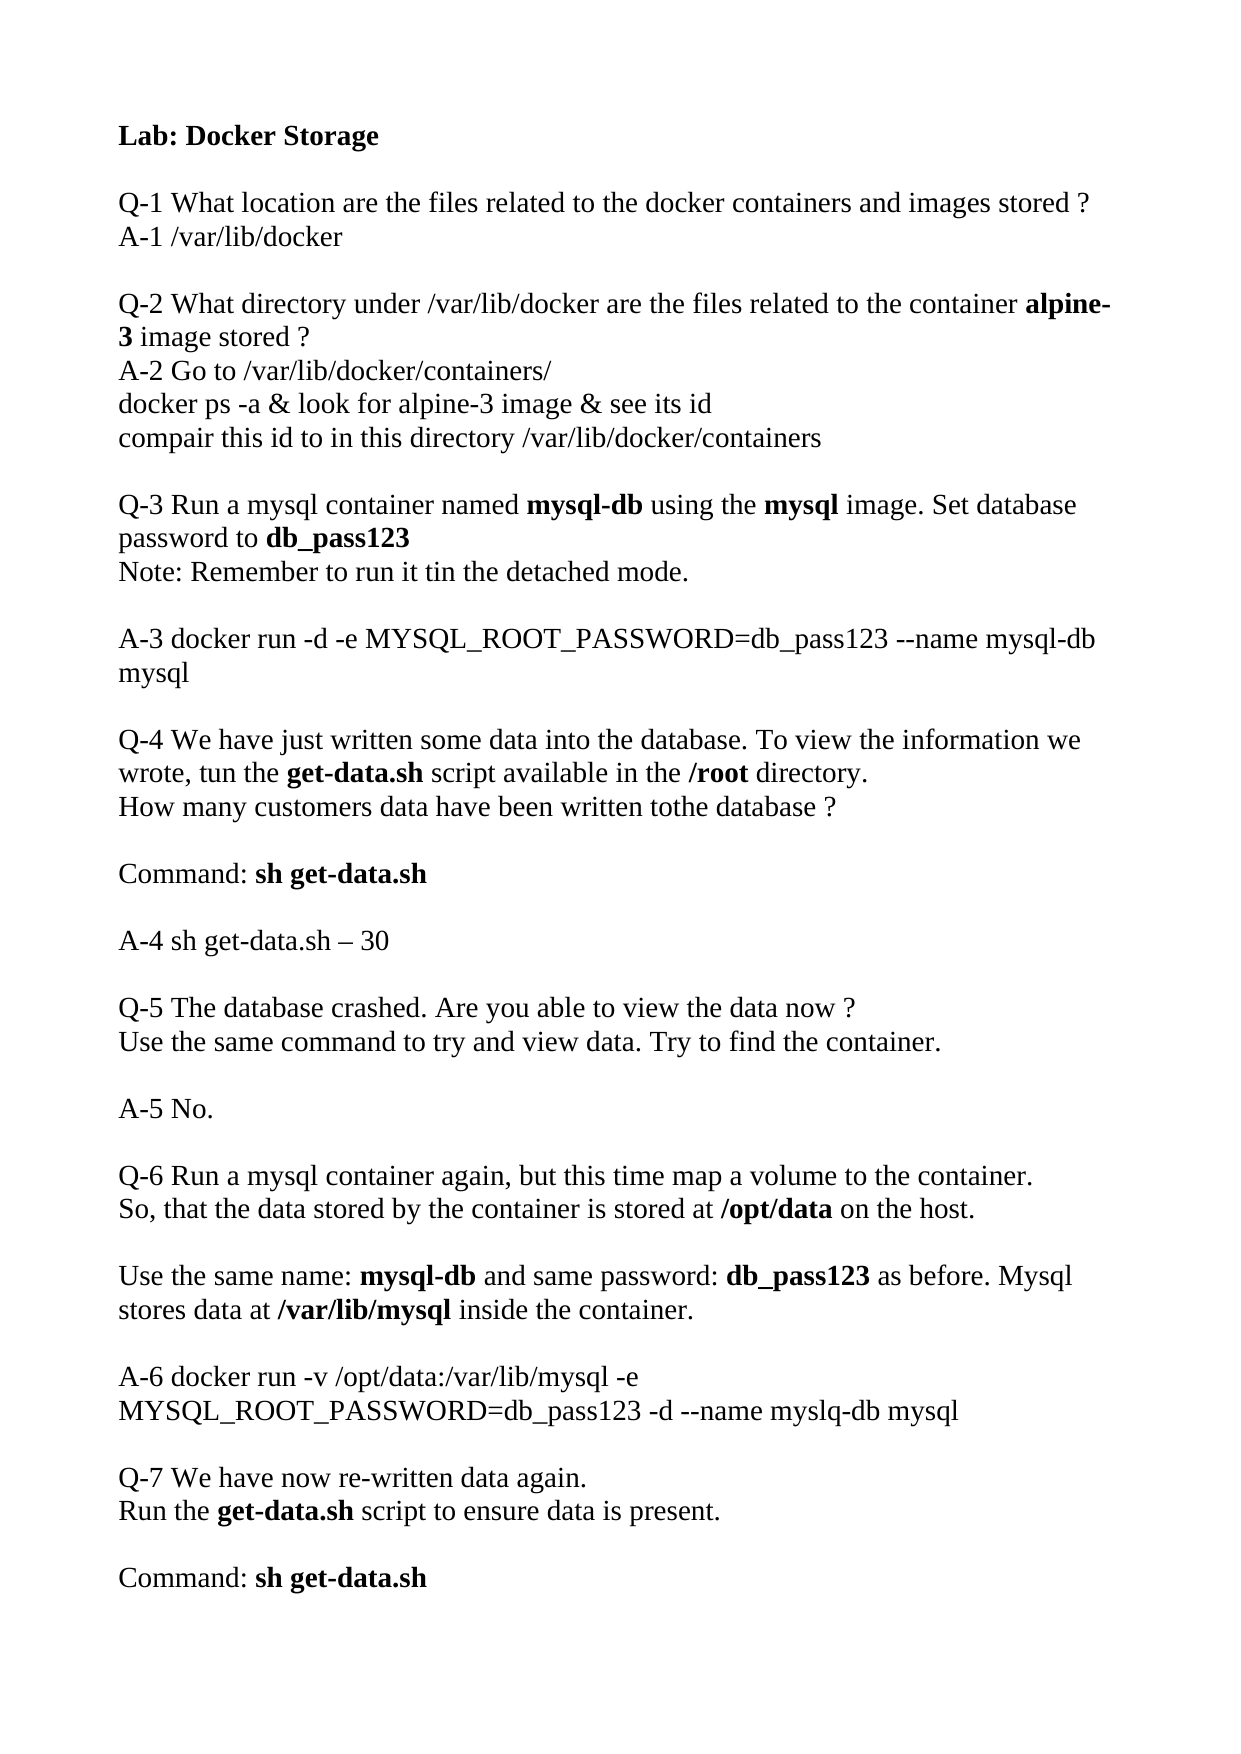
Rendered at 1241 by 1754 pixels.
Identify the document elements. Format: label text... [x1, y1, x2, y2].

text Q-7 We have now re-written data again. Run the get-data.sh script to ensure data is present. [118, 1460, 1122, 1527]
text A-4 sh get-data.sh – 30 [118, 923, 1122, 957]
text Use the same command to try and view data. Try to find the container. [118, 1024, 1122, 1057]
text Q-3 Run a mysql container named mysql-db using the mysql image. Set database password to db_pass123 [118, 487, 1122, 554]
text Q-5 The database crashed. Are you able to view the data now ? [118, 990, 1122, 1024]
text Use the same name: mysql-db and same password: db_pass123 as before. Mysql stores data at /var/lib/mysql inside the container. [118, 1258, 1122, 1326]
text Q-1 What location are the files related to the docker containers and images stored ? [118, 185, 1122, 219]
text Q-4 We have just written some data into the database. To view the information we wrote, tun the get-data.sh script available in the ​/root directory. [118, 722, 1122, 789]
text Q-6 Run a mysql container again, but this time map a volume to the container. So, that the data stored by the container is stored at /opt/data on the host. [118, 1158, 1122, 1225]
text A-3 docker run -d -e MYSQL_ROOT_PASSWORD=db_pass123 --name mysql-db mysql [118, 621, 1122, 688]
text A-2 Go to /var/lib/docker/containers/ [118, 353, 1122, 386]
text A-5 No. [118, 1091, 1122, 1124]
text A-6 docker run -v /opt/data:/var/lib/mysql -e MYSQL_ROOT_PASSWORD=db_pass123 -d --name myslq-db mysql [118, 1359, 1122, 1426]
text Q-2 What directory under /var/lib/docker are the files related to the container alpine-3 image stored ? [118, 286, 1122, 353]
text Command: sh get-data.sh [118, 1560, 1122, 1594]
text compair this id to in this directory /var/lib/docker/containers [118, 420, 1122, 453]
text Note: Remember to run it tin the detached mode. [118, 554, 1122, 588]
text Command: sh get-data.sh [118, 822, 1122, 889]
text docker ps -a & look for alpine-3 image & see its id [118, 386, 1122, 420]
text How many customers data have been written tothe database ? [118, 789, 1122, 822]
text A-1 /var/lib/docker [118, 219, 1122, 252]
text Lab: Docker Storage [118, 118, 1122, 152]
